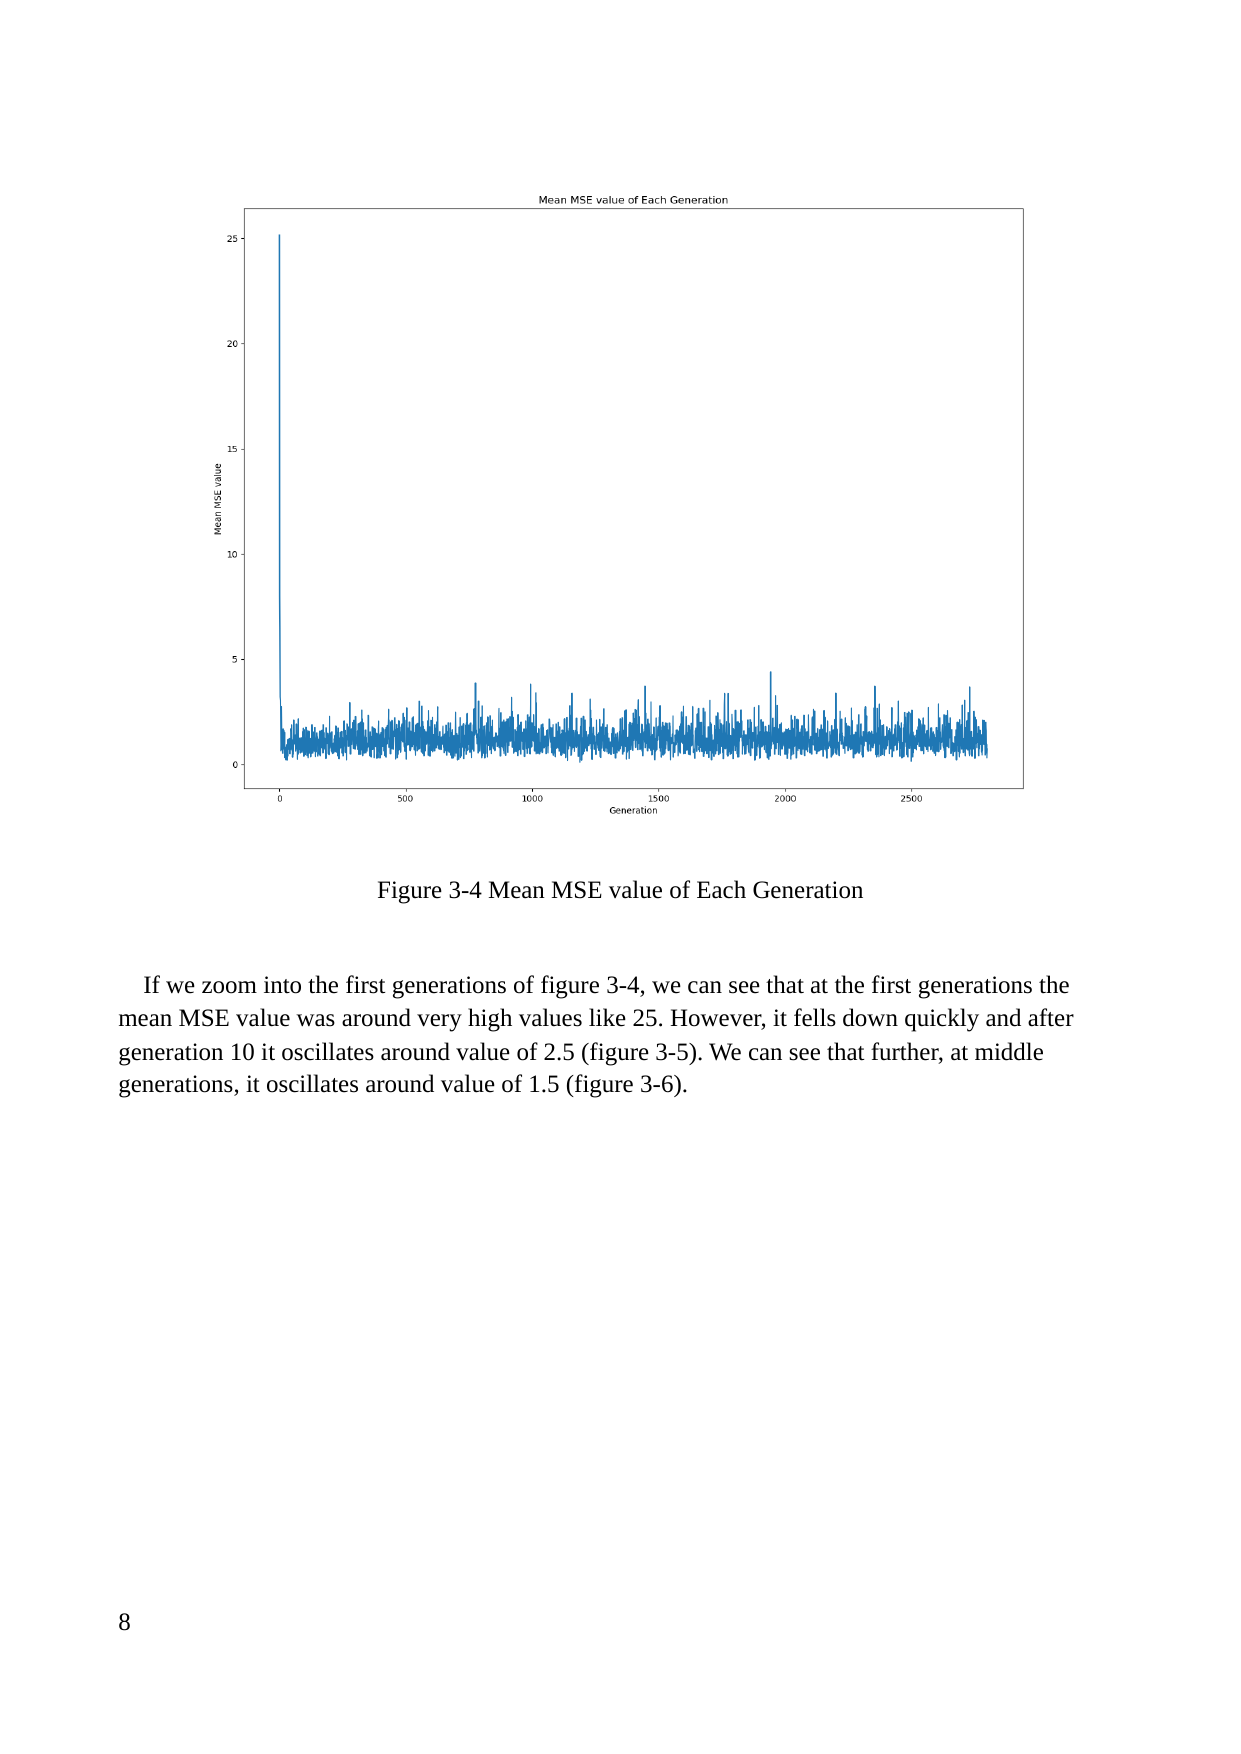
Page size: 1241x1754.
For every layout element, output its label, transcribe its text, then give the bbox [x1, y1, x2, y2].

picture [118, 118, 1123, 871]
text If we zoom into the first generations of figure 3-4, we can see that at the first generations the mean MSE value was around very high values like 25. However, it fells down quickly and after generation 10 it oscillates around value of 2.5 (figure 3-5). We can see that further, at middle generations, it oscillates around value of 1.5 (figure 3-6). [118, 971, 1122, 1098]
text Figure 3-4 Mean MSE value of Each Generation [118, 871, 1122, 904]
